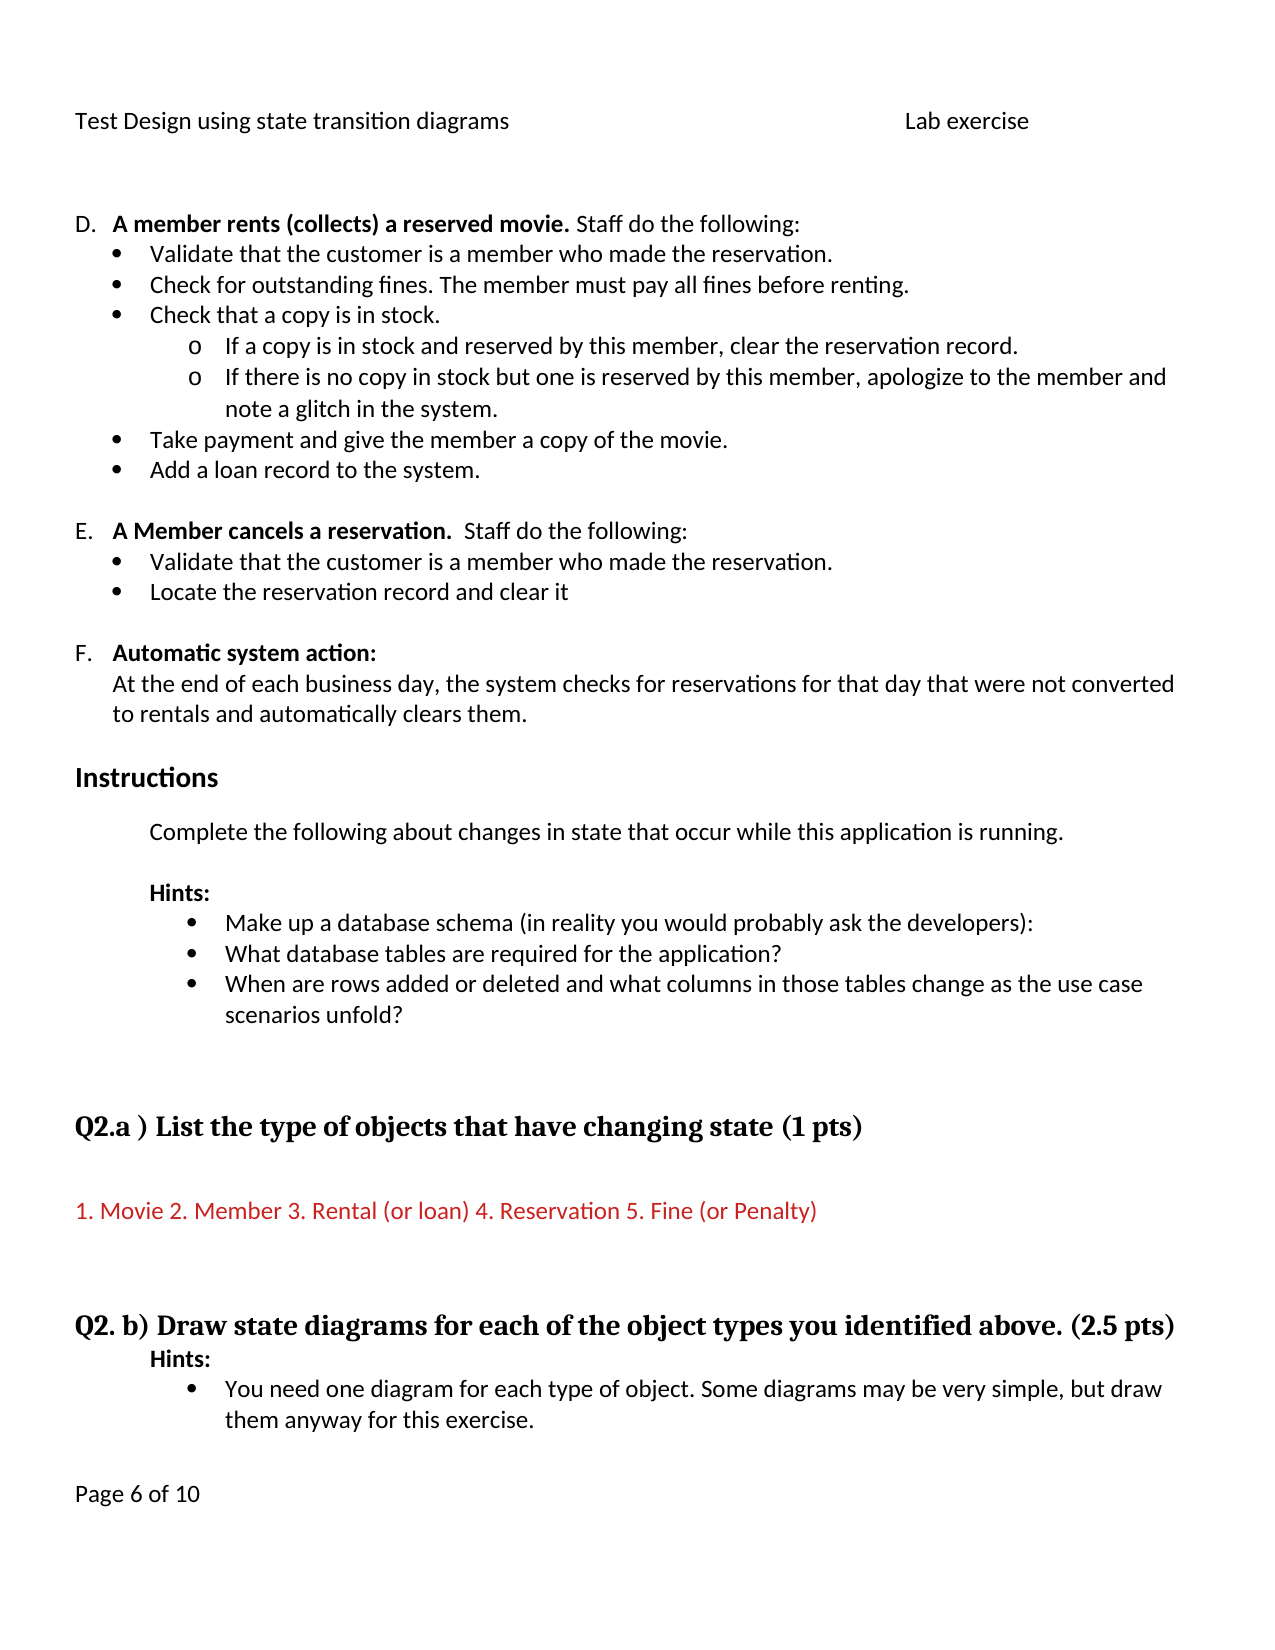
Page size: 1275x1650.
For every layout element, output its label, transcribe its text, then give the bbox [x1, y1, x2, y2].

list Check for outstanding fines. The member must pay all fines before renting. [112, 269, 1200, 299]
subtitle Q2. b) Draw state diagrams for each of the object types you identified above. (2.5 pts) [75, 1309, 1200, 1343]
list Locate the reservation record and clear it [112, 576, 1200, 607]
list When are rows added or deleted and what columns in those tables change as the use case scenarios unfold? [187, 969, 1200, 1060]
text Instructions [75, 759, 1200, 795]
list You need one diagram for each type of object. Some diagrams may be very simple, but draw them anyway for this exercise. [187, 1373, 1200, 1434]
list What database tables are required for the application? [187, 938, 1200, 969]
text At the end of each business day, the system checks for reservations for that day that were not converted to rentals and automatically clears them. [112, 668, 1200, 729]
list Take payment and give the member a copy of the movie. [112, 424, 1200, 454]
list Automatic system action: [75, 637, 1200, 668]
list Make up a database schema (in reality you would probably ask the developers): [187, 908, 1200, 938]
list Check that a copy is in stock. [112, 299, 1200, 330]
subtitle Q2.a ) List the type of objects that have changing state (1 pts) [75, 1110, 1200, 1144]
list If a copy is in stock and reserved by this member, clear the reservation record. [187, 330, 1200, 362]
list If there is no copy in stock but one is reserved by this member, apologize to the member and note a glitch in the system. [187, 362, 1200, 424]
list Validate that the customer is a member who made the reservation. [112, 546, 1200, 576]
list A member rents (collects) a reserved movie. Staff do the following: [75, 208, 1200, 238]
text Complete the following about changes in state that occur while this application is running. Hints: [149, 816, 1200, 908]
text Hints: [150, 1343, 1200, 1373]
list Add a loan record to the system. [112, 454, 1200, 485]
list Validate that the customer is a member who made the reservation. [112, 238, 1200, 269]
list A Member cancels a reservation. Staff do the following: [75, 515, 1200, 546]
text 1. Movie 2. Member 3. Rental (or loan) 4. Reservation 5. Fine (or Penalty) [75, 1195, 1200, 1226]
